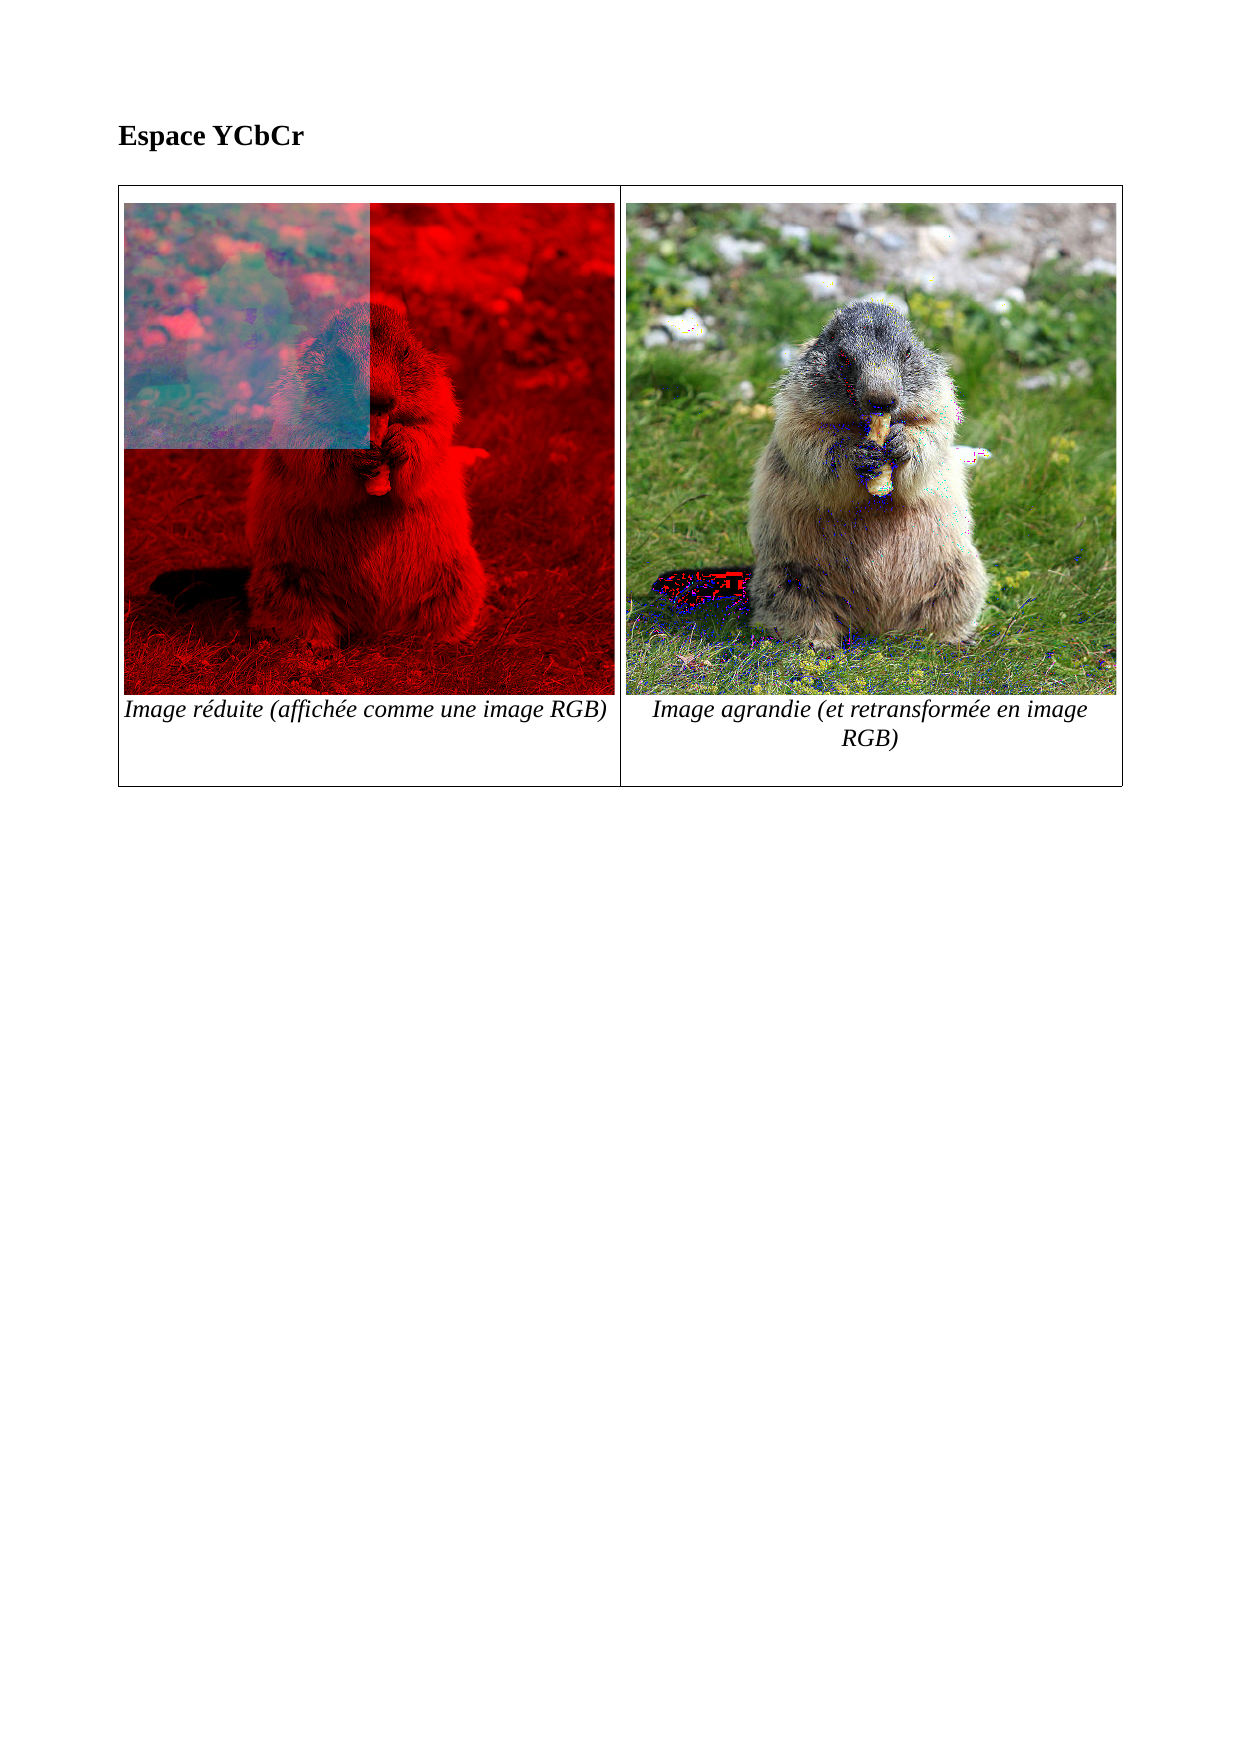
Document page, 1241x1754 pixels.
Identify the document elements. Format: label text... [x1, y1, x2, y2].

table_header [621, 186, 1122, 786]
picture [124, 203, 615, 695]
picture [626, 203, 1117, 695]
text Espace YCbCr [118, 118, 1122, 152]
table_header [119, 186, 620, 786]
